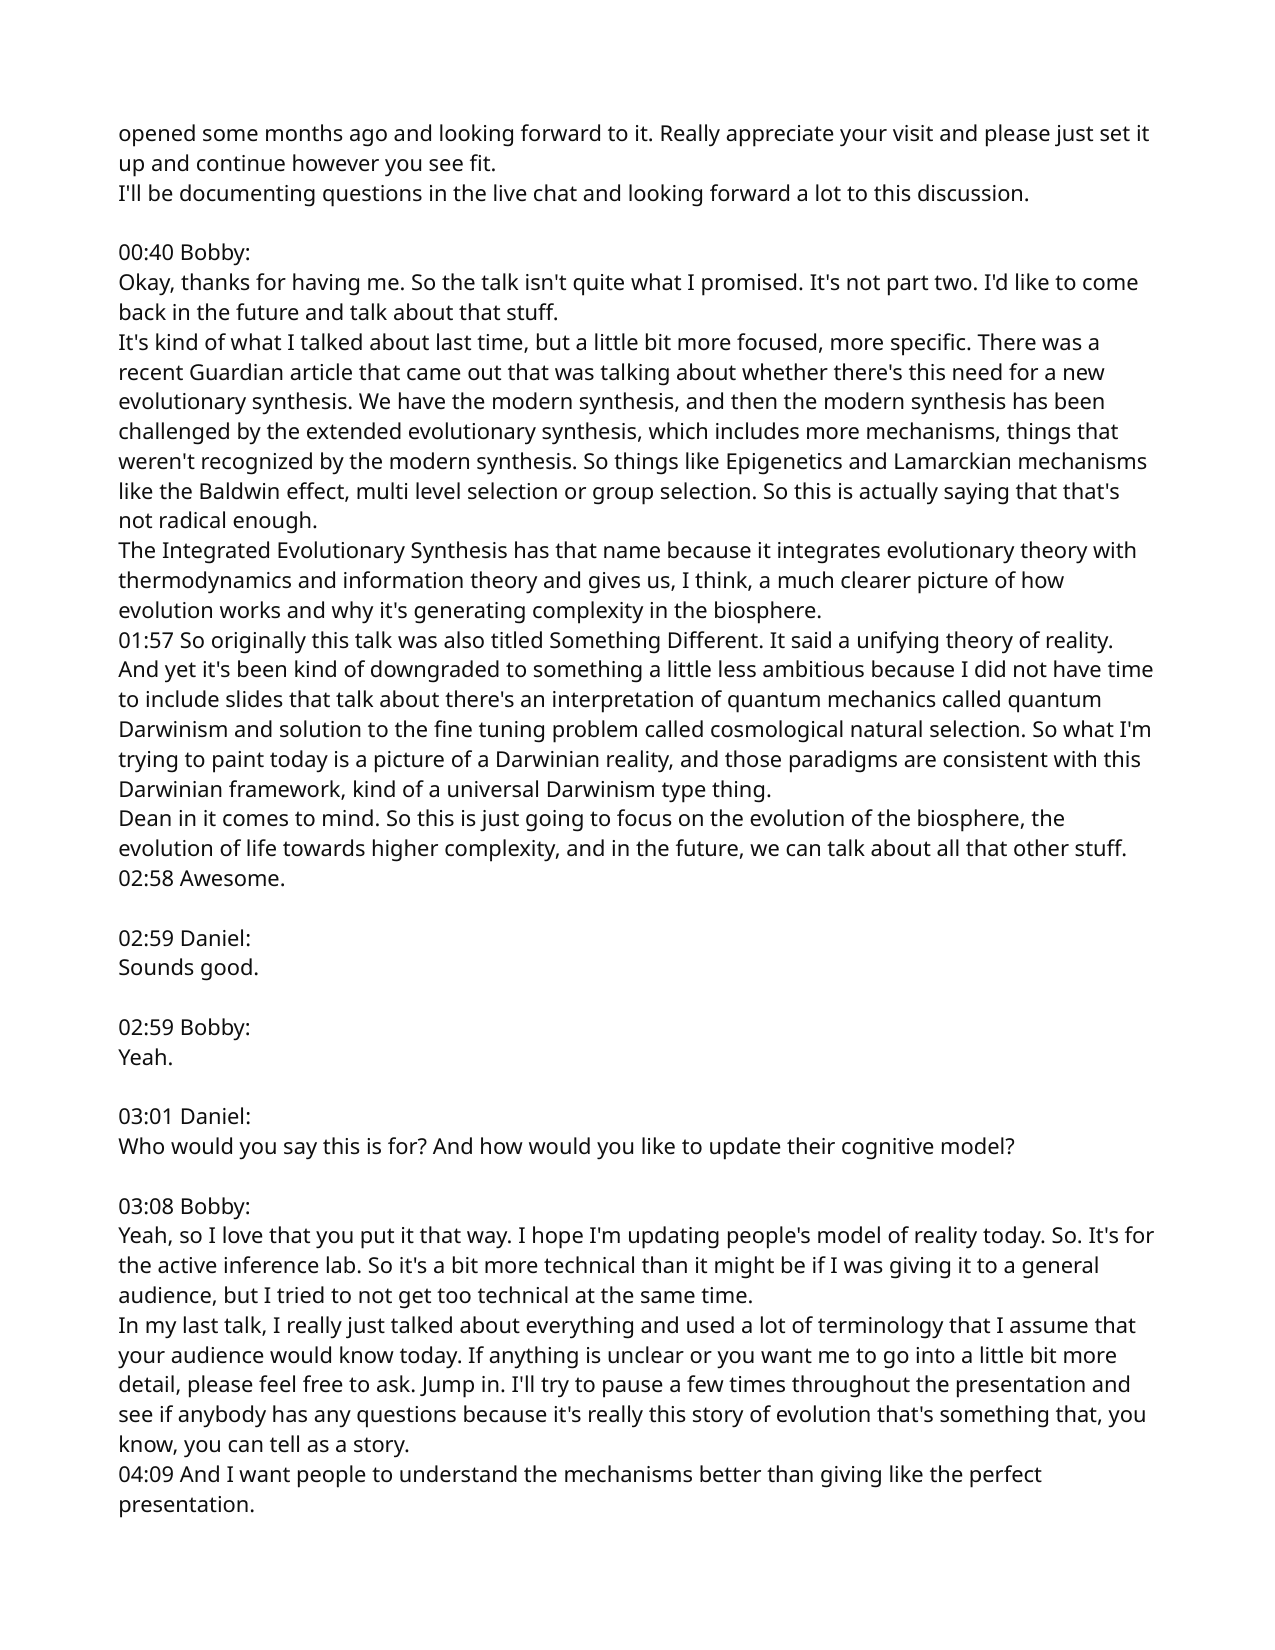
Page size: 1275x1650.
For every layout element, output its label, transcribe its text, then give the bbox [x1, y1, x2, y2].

text Yeah. [118, 1042, 1157, 1071]
text 00:40 Bobby: [118, 237, 1157, 267]
text Sounds good. [118, 952, 1157, 982]
text 01:57 So originally this talk was also titled Something Different. It said a unifying theory of reality. And yet it's been kind of downgraded to something a little less ambitious because I did not have time to include slides that talk about there's an interpretation of quantum mechanics called quantum Darwinism and solution to the fine tuning problem called cosmological natural selection. So what I'm trying to paint today is a picture of a Darwinian reality, and those paradigms are consistent with this Darwinian framework, kind of a universal Darwinism type thing. [118, 624, 1157, 803]
text 03:08 Bobby: [118, 1191, 1157, 1220]
text 04:09 And I want people to understand the mechanisms better than giving like the perfect presentation. [118, 1459, 1157, 1518]
text I'll be documenting questions in the live chat and looking forward a lot to this discussion. [118, 178, 1157, 207]
text 02:59 Daniel: [118, 922, 1157, 952]
text It's kind of what I talked about last time, but a little bit more focused, more specific. There was a recent Guardian article that came out that was talking about whether there's this need for a new evolutionary synthesis. We have the modern synthesis, and then the modern synthesis has been challenged by the extended evolutionary synthesis, which includes more mechanisms, things that weren't recognized by the modern synthesis. So things like Epigenetics and Lamarckian mechanisms like the Baldwin effect, multi level selection or group selection. So this is actually saying that that's not radical enough. [118, 327, 1157, 535]
text 03:01 Daniel: [118, 1101, 1157, 1131]
text In my last talk, I really just talked about everything and used a lot of terminology that I assume that your audience would know today. If anything is unclear or you want me to go into a little bit more detail, please feel free to ask. Jump in. I'll try to pause a few times throughout the presentation and see if anybody has any questions because it's really this story of evolution that's something that, you know, you can tell as a story. [118, 1310, 1157, 1459]
text Who would you say this is for? And how would you like to update their cognitive model? [118, 1131, 1157, 1161]
text 02:59 Bobby: [118, 1012, 1157, 1042]
text 02:58 Awesome. [118, 863, 1157, 893]
text Yeah, so I love that you put it that way. I hope I'm updating people's model of reality today. So. It's for the active inference lab. So it's a bit more technical than it might be if I was giving it to a general audience, but I tried to not get too technical at the same time. [118, 1220, 1157, 1310]
text Okay, thanks for having me. So the talk isn't quite what I promised. It's not part two. I'd like to come back in the future and talk about that stuff. [118, 267, 1157, 327]
text The Integrated Evolutionary Synthesis has that name because it integrates evolutionary theory with thermodynamics and information theory and gives us, I think, a much clearer picture of how evolution works and why it's generating complexity in the biosphere. [118, 535, 1157, 624]
text Dean in it comes to mind. So this is just going to focus on the evolution of the biosphere, the evolution of life towards higher complexity, and in the future, we can talk about all that other stuff. [118, 803, 1157, 863]
text opened some months ago and looking forward to it. Really appreciate your visit and please just set it up and continue however you see fit. [118, 118, 1157, 178]
